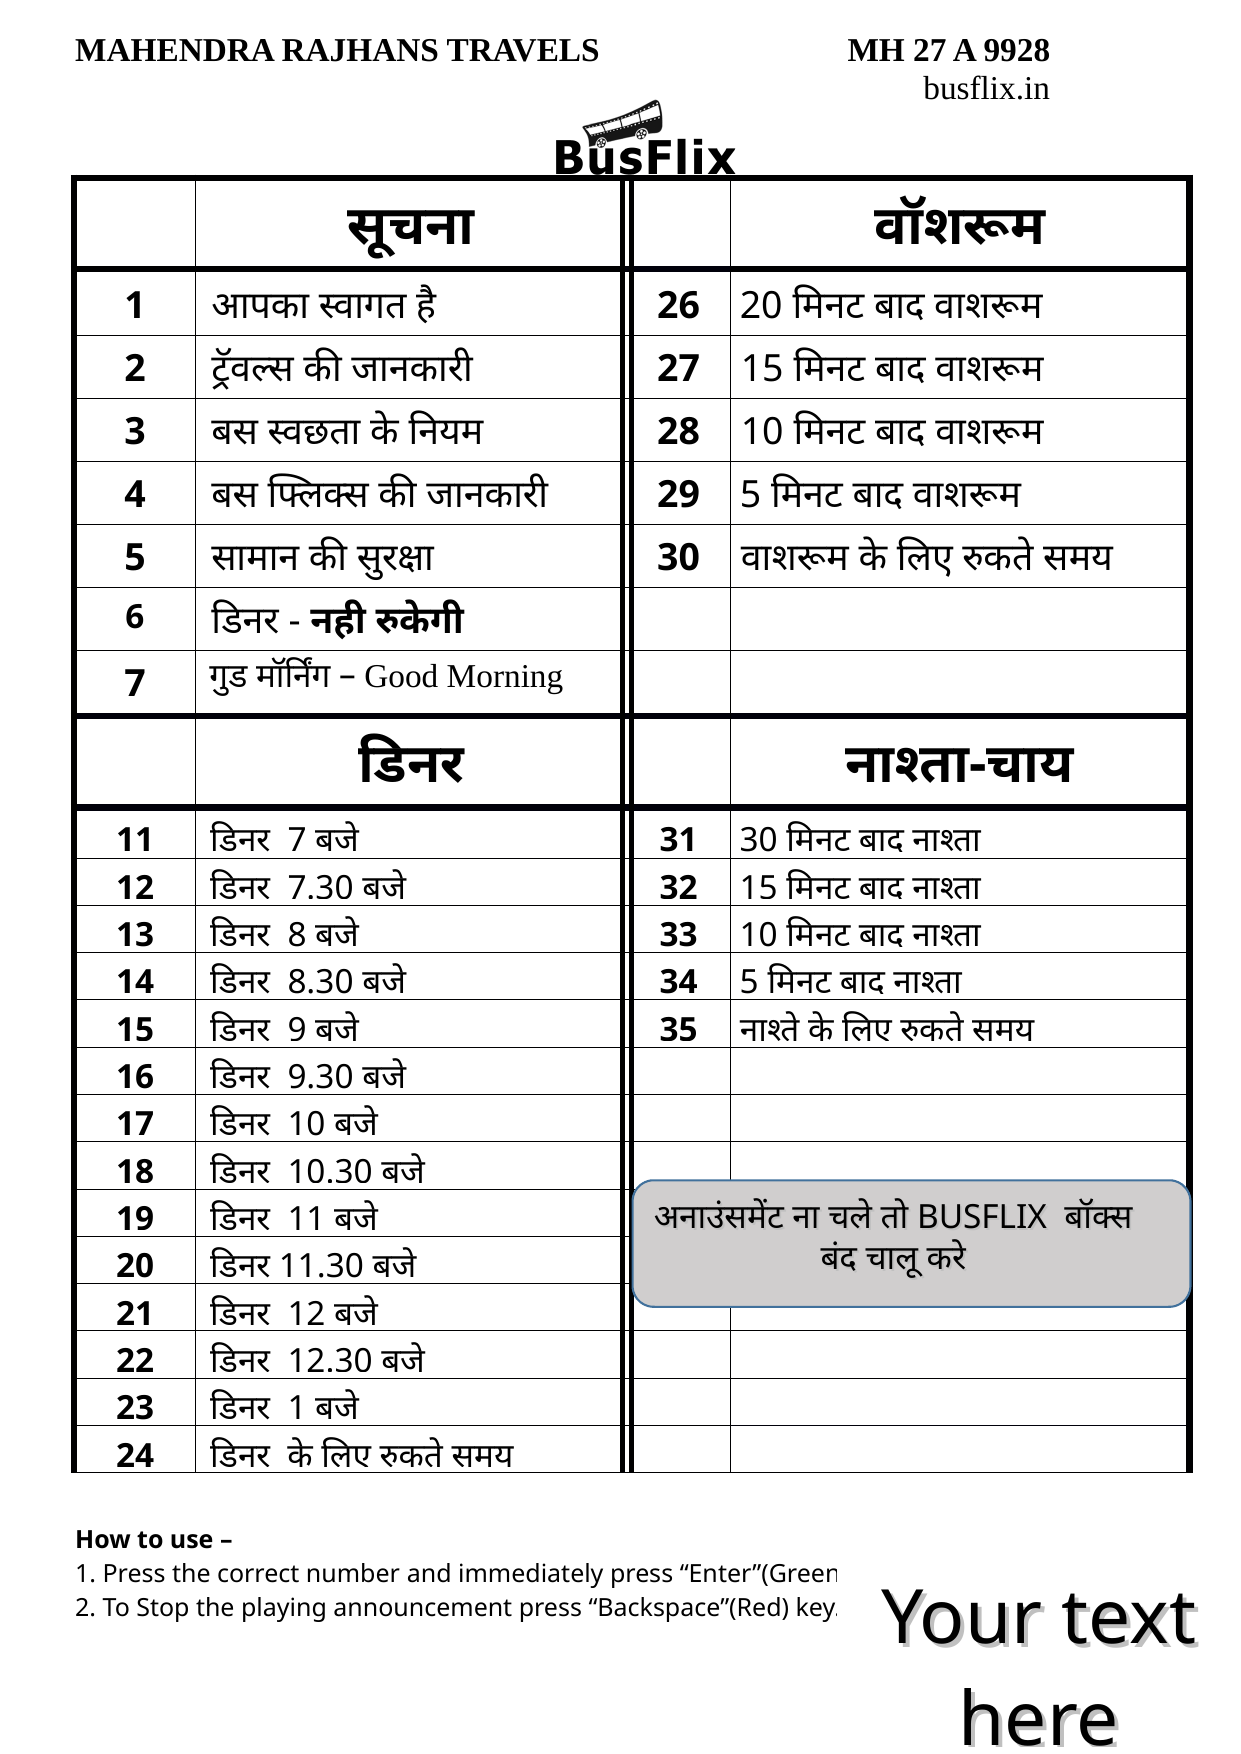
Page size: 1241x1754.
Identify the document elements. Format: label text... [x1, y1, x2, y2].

table_cell डिनर 9 बजे [196, 1000, 620, 1047]
table_cell [634, 1298, 730, 1330]
table_cell 17 [77, 1095, 195, 1141]
table_cell 33 [634, 906, 730, 952]
table_cell 7 [77, 651, 195, 713]
table_cell [731, 1379, 1186, 1425]
table_cell 11 [77, 811, 195, 857]
table_cell ट्रॅवल्स की जानकारी [196, 336, 620, 398]
table_cell डिनर 9.30 बजे [196, 1048, 620, 1094]
text 2. To Stop the playing announcement press “Backspace”(Red) key. [75, 1590, 837, 1624]
table_cell नाश्ता-चाय [731, 719, 1186, 804]
table_cell [731, 1426, 1186, 1472]
table_cell [731, 1142, 1186, 1185]
table_cell [731, 1302, 1186, 1330]
table_cell 2 [77, 336, 195, 398]
table_cell 35 [634, 1000, 730, 1047]
table_cell [634, 1426, 730, 1472]
table_cell 30 मिनट बाद नाश्ता [731, 811, 1186, 857]
table_cell डिनर 12 बजे [196, 1284, 620, 1330]
table_cell [731, 651, 1186, 713]
table_cell [731, 588, 1186, 650]
table_cell 5 मिनट बाद नाश्ता [731, 953, 1186, 999]
table_cell 20 मिनट बाद वाशरूम [731, 272, 1186, 335]
table_cell 22 [77, 1331, 195, 1378]
table_cell 16 [77, 1048, 195, 1094]
table_cell [634, 1379, 730, 1425]
table_cell 13 [77, 906, 195, 952]
table_cell डिनर [196, 719, 620, 804]
table_cell डिनर के लिए रुकते समय [196, 1426, 620, 1472]
table_header [634, 181, 730, 266]
table_cell [634, 1095, 730, 1141]
table_cell [731, 1095, 1186, 1141]
table_cell [634, 1331, 730, 1378]
table_cell 26 [634, 272, 730, 335]
table_cell 30 [634, 525, 730, 587]
table_cell 34 [634, 953, 730, 999]
table_cell 12 [77, 859, 195, 905]
table_cell 31 [634, 811, 730, 857]
table_cell 3 [77, 399, 195, 461]
table_cell [634, 719, 730, 804]
table_cell 15 [77, 1000, 195, 1047]
table_cell बस स्वछता के नियम [196, 399, 620, 461]
table_cell 15 मिनट बाद वाशरूम [731, 336, 1186, 398]
table_cell [634, 1142, 730, 1188]
table_cell [634, 588, 730, 650]
table_cell [837, 1556, 1240, 1754]
table_cell 28 [634, 399, 730, 461]
table_cell वाशरूम के लिए रुकते समय [731, 525, 1186, 587]
table_cell सामान की सुरक्षा [196, 525, 620, 587]
table_header [77, 181, 195, 266]
table_cell 10 मिनट बाद नाश्ता [731, 906, 1186, 952]
table_cell 10 मिनट बाद वाशरूम [731, 399, 1186, 461]
table_cell 14 [77, 953, 195, 999]
table_cell डिनर 10 बजे [196, 1095, 620, 1141]
table_cell डिनर 1 बजे [196, 1379, 620, 1425]
table_cell [634, 651, 730, 713]
table_cell डिनर 7.30 बजे [196, 859, 620, 905]
table_cell [731, 1331, 1186, 1378]
table_cell 23 [77, 1379, 195, 1425]
table_cell डिनर 10.30 बजे [196, 1142, 620, 1188]
table_cell डिनर - नही रुकेगी [196, 588, 620, 650]
table_cell आपका स्वागत है [196, 272, 620, 335]
table_cell 32 [634, 859, 730, 905]
table_cell 18 [77, 1142, 195, 1188]
table_cell डिनर 11.30 बजे [196, 1237, 620, 1283]
table_cell 4 [77, 462, 195, 524]
table_cell [731, 1048, 1186, 1094]
table_cell 27 [634, 336, 730, 398]
table_cell डिनर 7 बजे [196, 811, 620, 857]
table_cell डिनर 12.30 बजे [196, 1331, 620, 1378]
table_cell डिनर 11 बजे [196, 1190, 620, 1236]
table_cell डिनर 8 बजे [196, 906, 620, 952]
table_cell गुड मॉर्निंग – Good Morning [196, 651, 620, 713]
text 1. Press the correct number and immediately press “Enter”(Green) key on the keypad. [75, 1556, 837, 1590]
table_cell 24 [77, 1426, 195, 1472]
table_cell डिनर 8.30 बजे [196, 953, 620, 999]
table_cell 21 [77, 1284, 195, 1330]
table_cell 6 [77, 588, 195, 650]
table_header वॉशरूम [731, 181, 1186, 266]
table_cell [77, 719, 195, 804]
table_cell 19 [77, 1190, 195, 1236]
table_cell 1 [77, 272, 195, 335]
table_cell बस फ्लिक्स की जानकारी [196, 462, 620, 524]
table_cell 20 [77, 1237, 195, 1283]
text How to use – [75, 1522, 1165, 1556]
table_cell 15 मिनट बाद नाश्ता [731, 859, 1186, 905]
table_cell 5 मिनट बाद वाशरूम [731, 462, 1186, 524]
table_cell 5 [77, 525, 195, 587]
table_cell नाश्ते के लिए रुकते समय [731, 1000, 1186, 1047]
table_cell [634, 1048, 730, 1094]
table_cell 29 [634, 462, 730, 524]
table_header सूचना [196, 181, 620, 266]
